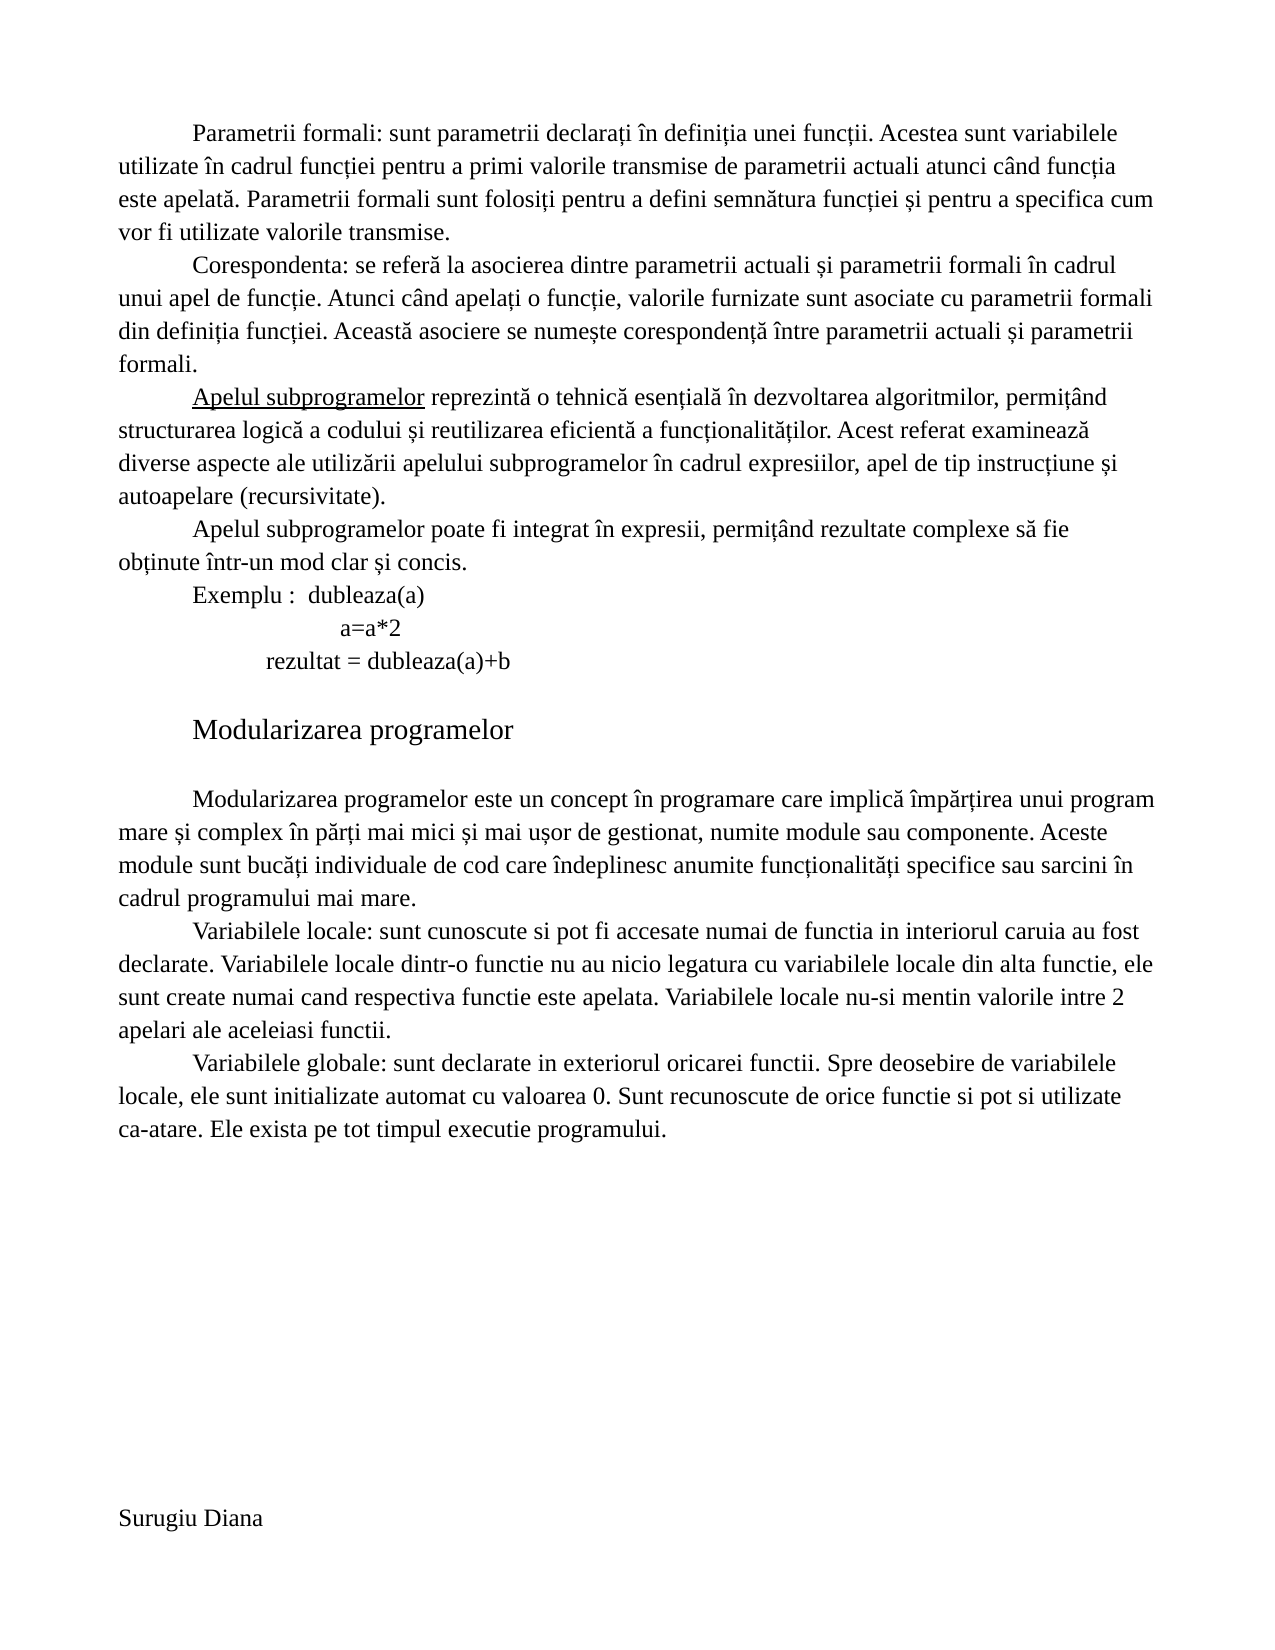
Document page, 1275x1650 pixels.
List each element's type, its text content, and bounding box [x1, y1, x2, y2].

text Parametrii formali: sunt parametrii declarați în definiția unei funcții. Acestea sunt variabilele utilizate în cadrul funcției pentru a primi valorile transmise de parametrii actuali atunci când funcția este apelată. Parametrii formali sunt folosiți pentru a defini semnătura funcției și pentru a specifica cum vor fi utilizate valorile transmise. [118, 118, 1157, 246]
text Modularizarea programelor este un concept în programare care implică împărțirea unui program mare și complex în părți mai mici și mai ușor de gestionat, numite module sau componente. Aceste module sunt bucăți individuale de cod care îndeplinesc anumite funcționalități specifice sau sarcini în cadrul programului mai mare. [118, 784, 1157, 912]
text rezultat = dubleaza(a)+b [118, 646, 1157, 675]
text Apelul subprogramelor reprezintă o tehnică esențială în dezvoltarea algoritmilor, permițând structurarea logică a codului și reutilizarea eficientă a funcționalităților. Acest referat examinează diverse aspecte ale utilizării apelului subprogramelor în cadrul expresiilor, apel de tip instrucțiune și autoapelare (recursivitate). [118, 382, 1157, 510]
text Variabilele locale: sunt cunoscute si pot fi accesate numai de functia in interiorul caruia au fost declarate. Variabilele locale dintr-o functie nu au nicio legatura cu variabilele locale din alta functie, ele sunt create numai cand respectiva functie este apelata. Variabilele locale nu-si mentin valorile intre 2 apelari ale aceleiasi functii. [118, 916, 1157, 1044]
text a=a*2 [118, 613, 1157, 642]
text Apelul subprogramelor poate fi integrat în expresii, permițând rezultate complexe să fie obținute într-un mod clar și concis. [118, 514, 1157, 576]
text Modularizarea programelor [118, 712, 1157, 746]
text Corespondenta: se referă la asocierea dintre parametrii actuali și parametrii formali în cadrul unui apel de funcție. Atunci când apelați o funcție, valorile furnizate sunt asociate cu parametrii formali din definiția funcției. Această asociere se numește corespondență între parametrii actuali și parametrii formali. [118, 250, 1157, 378]
text Exemplu : dubleaza(a) [118, 580, 1157, 609]
text Variabilele globale: sunt declarate in exteriorul oricarei functii. Spre deosebire de variabilele locale, ele sunt initializate automat cu valoarea 0. Sunt recunoscute de orice functie si pot si utilizate ca-atare. Ele exista pe tot timpul executie programului. [118, 1048, 1157, 1143]
